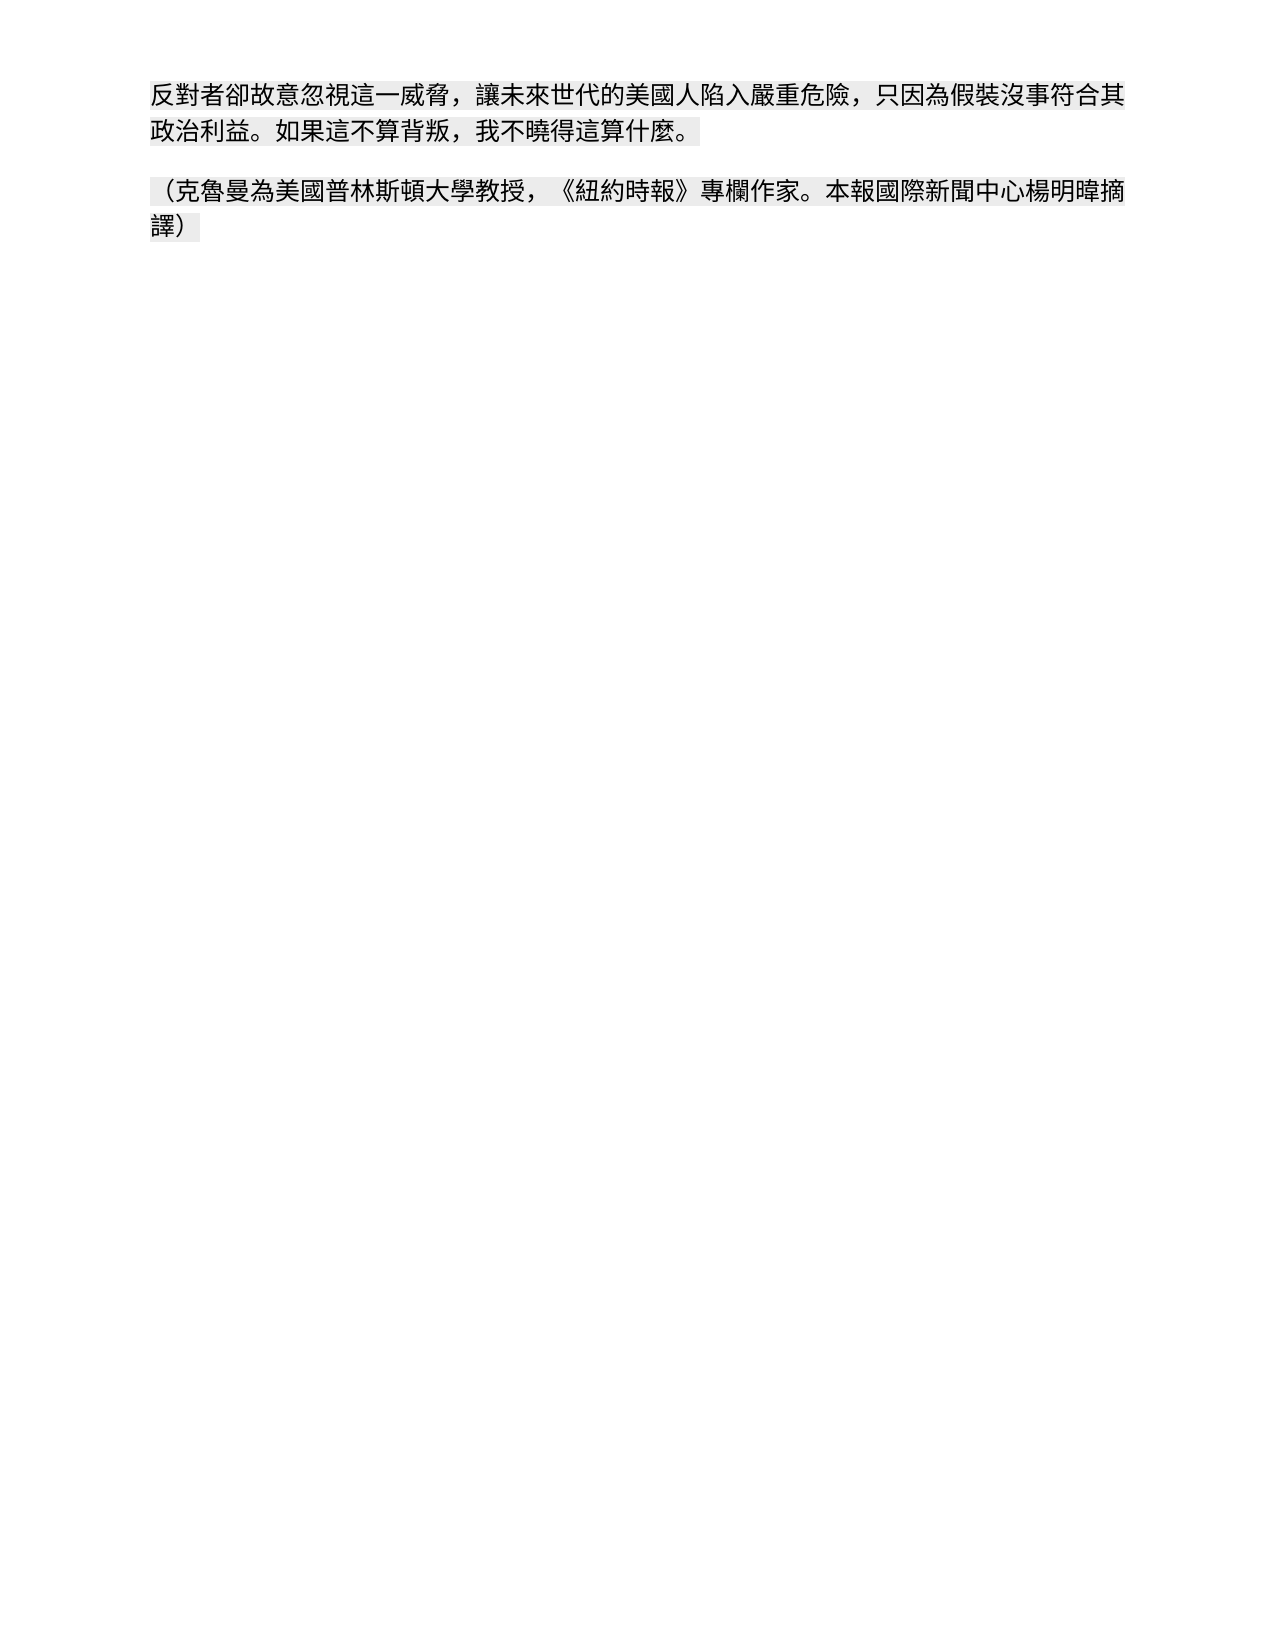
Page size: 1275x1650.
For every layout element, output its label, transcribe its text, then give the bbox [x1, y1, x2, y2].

text （克魯曼為美國普林斯頓大學教授，《紐約時報》專欄作家。本報國際新聞中心楊明暐摘譯） [150, 171, 1125, 242]
text 反對者卻故意忽視這一威脅，讓未來世代的美國人陷入嚴重危險，只因為假裝沒事符合其政治利益。如果這不算背叛，我不曉得這算什麼。 [150, 75, 1125, 146]
